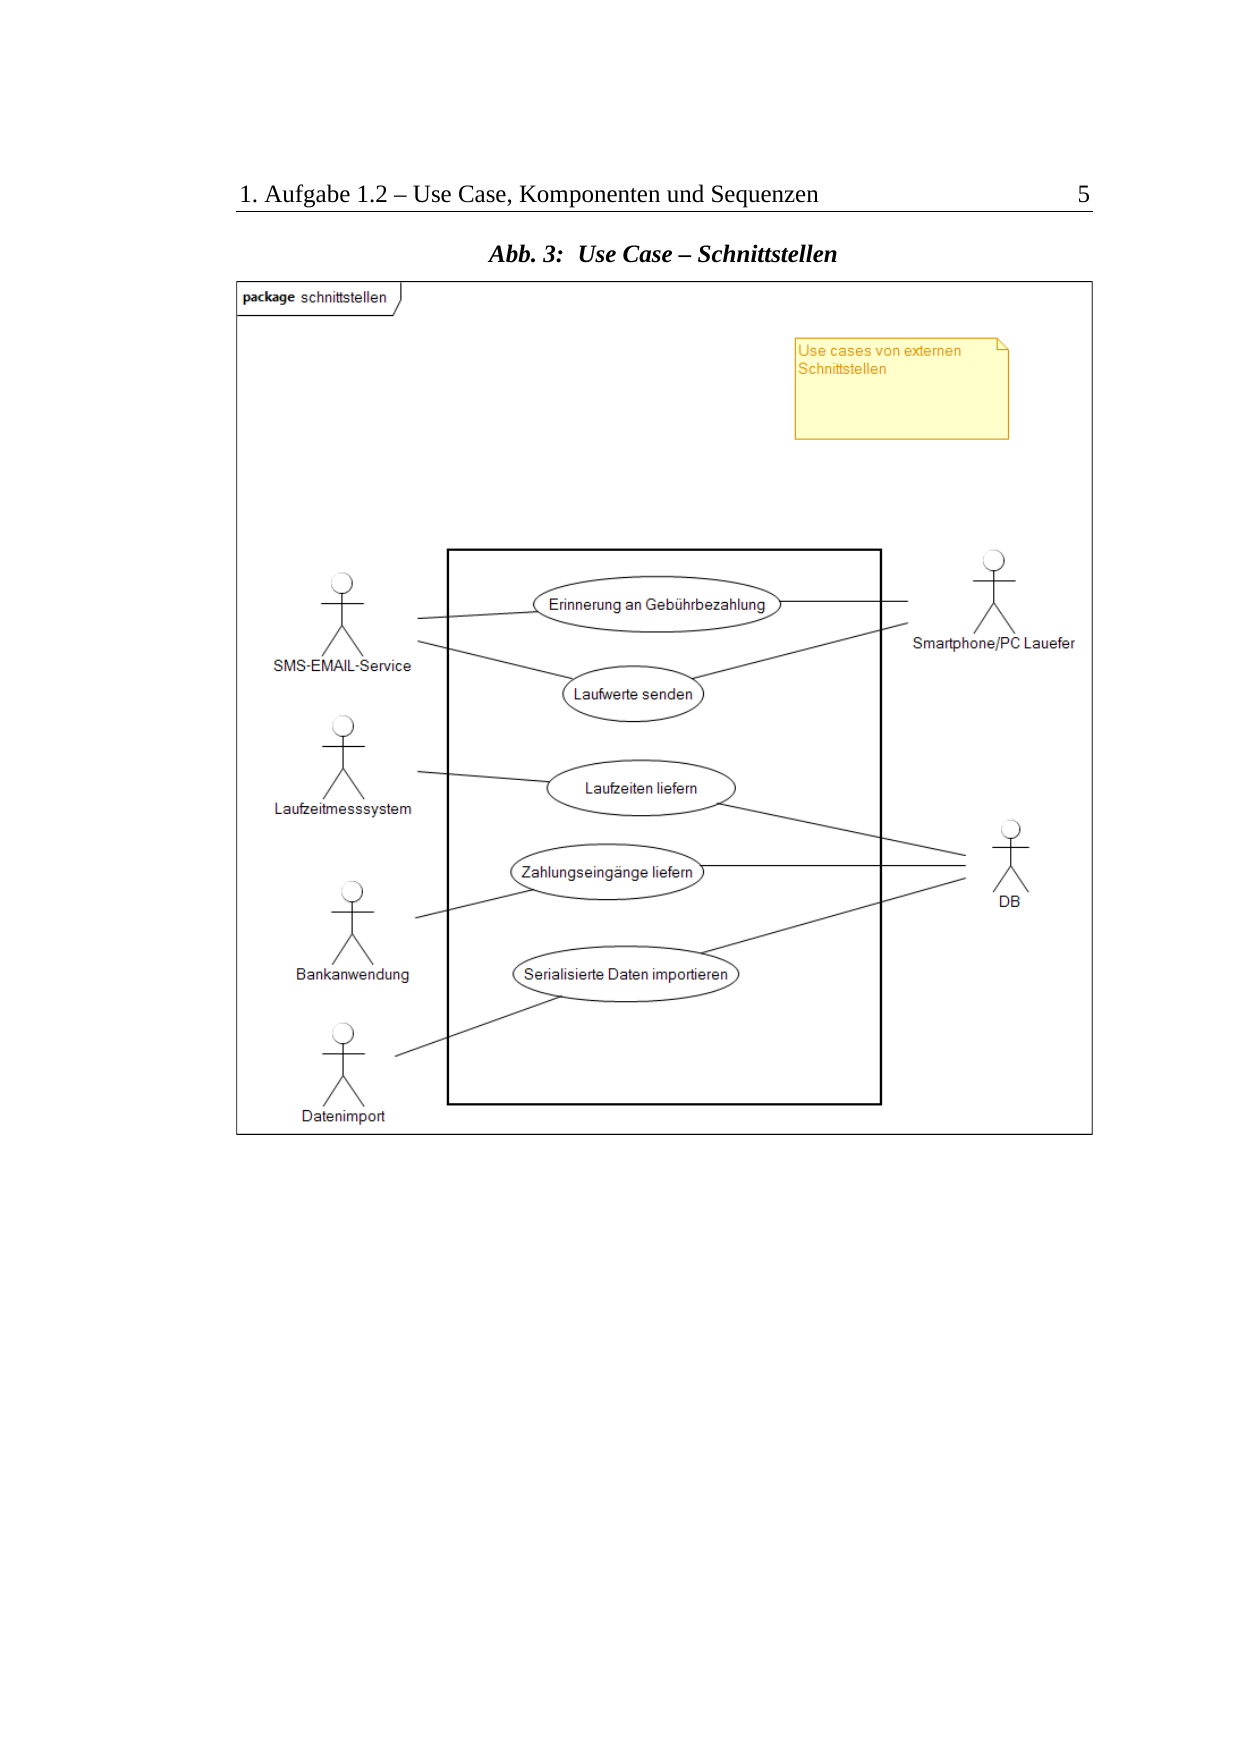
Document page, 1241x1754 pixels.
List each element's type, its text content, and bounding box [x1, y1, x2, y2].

list Use Case – Schnittstellen [236, 240, 1093, 268]
picture [236, 281, 1093, 1135]
